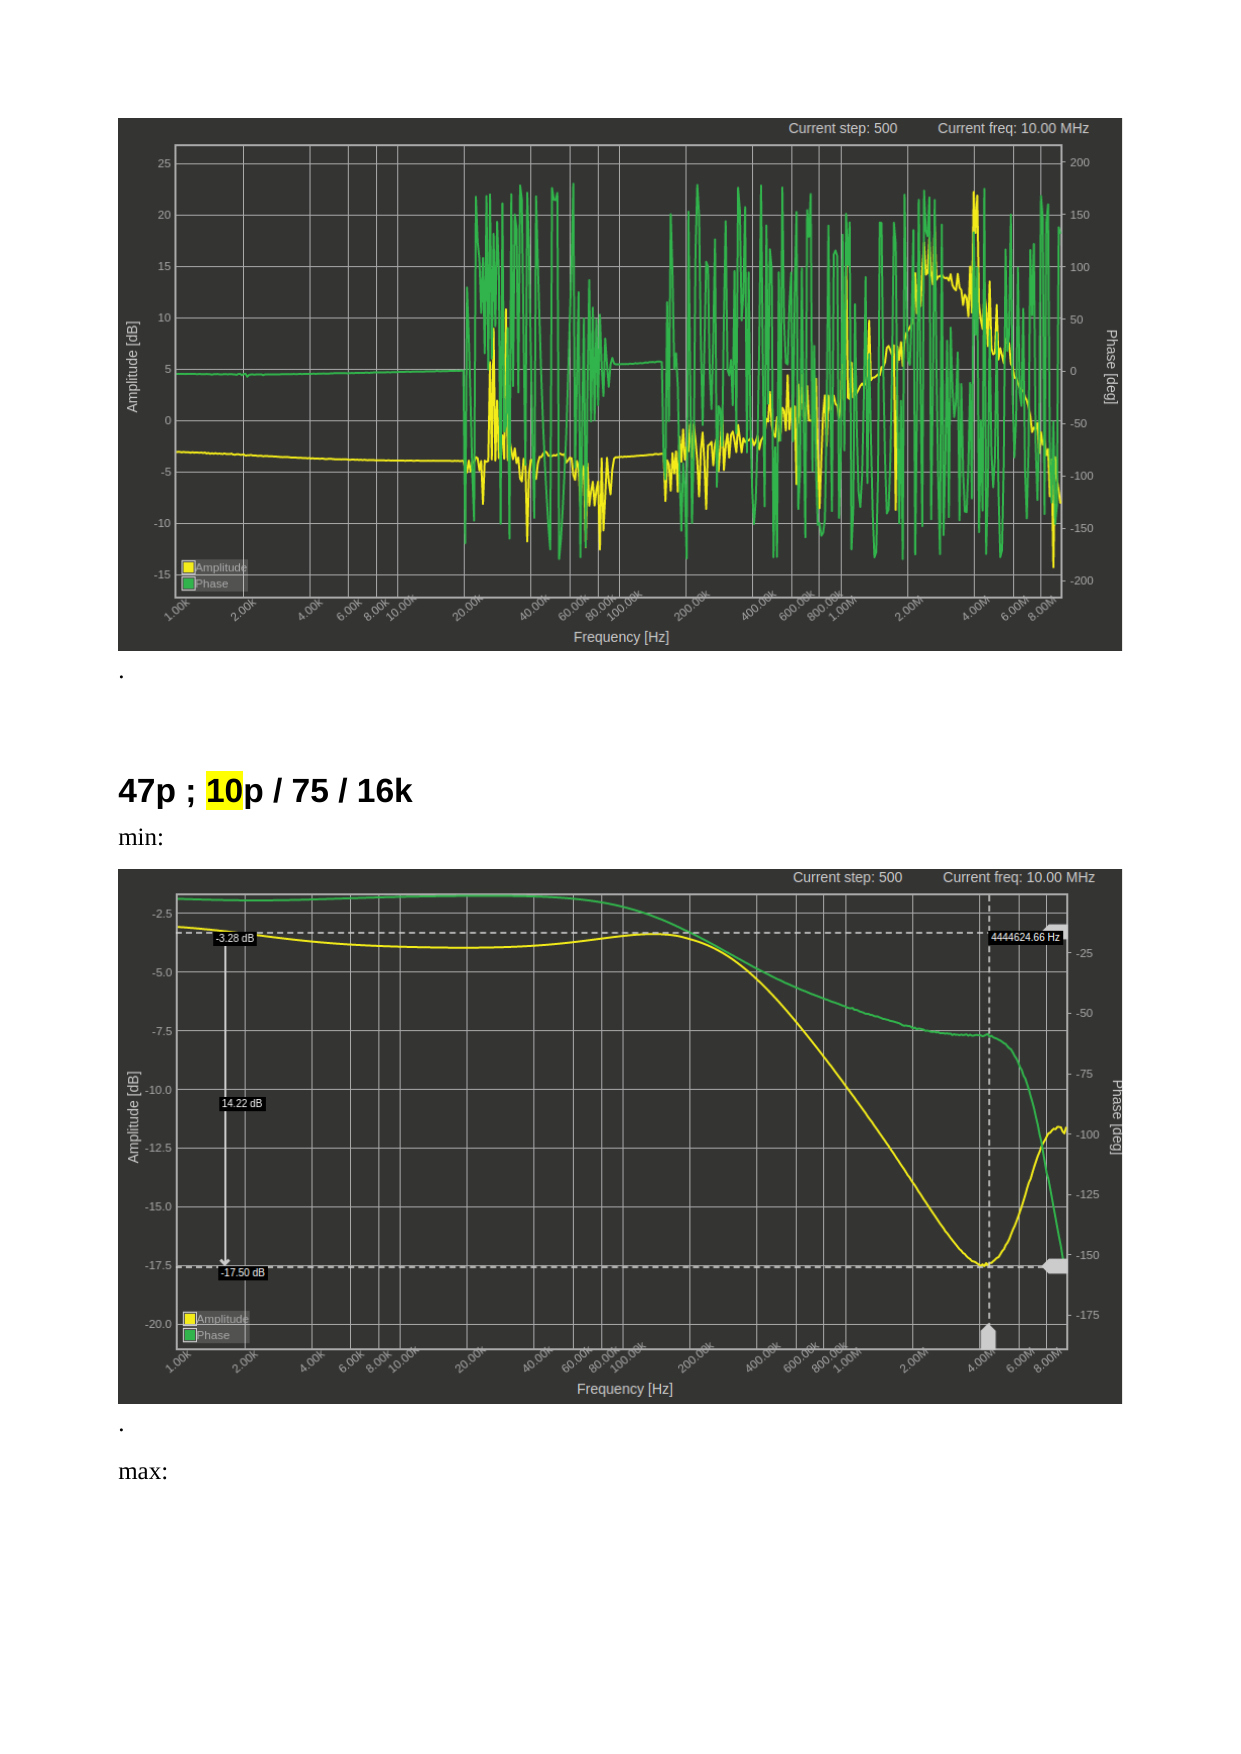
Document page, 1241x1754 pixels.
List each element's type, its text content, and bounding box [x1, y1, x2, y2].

text min: [118, 822, 1122, 851]
text . [118, 651, 1122, 684]
picture [118, 869, 1123, 1404]
picture [118, 118, 1123, 651]
text . [118, 1404, 1122, 1437]
subtitle 47p ; 10p / 75 / 16k [118, 771, 1122, 810]
text max: [118, 1456, 1122, 1485]
